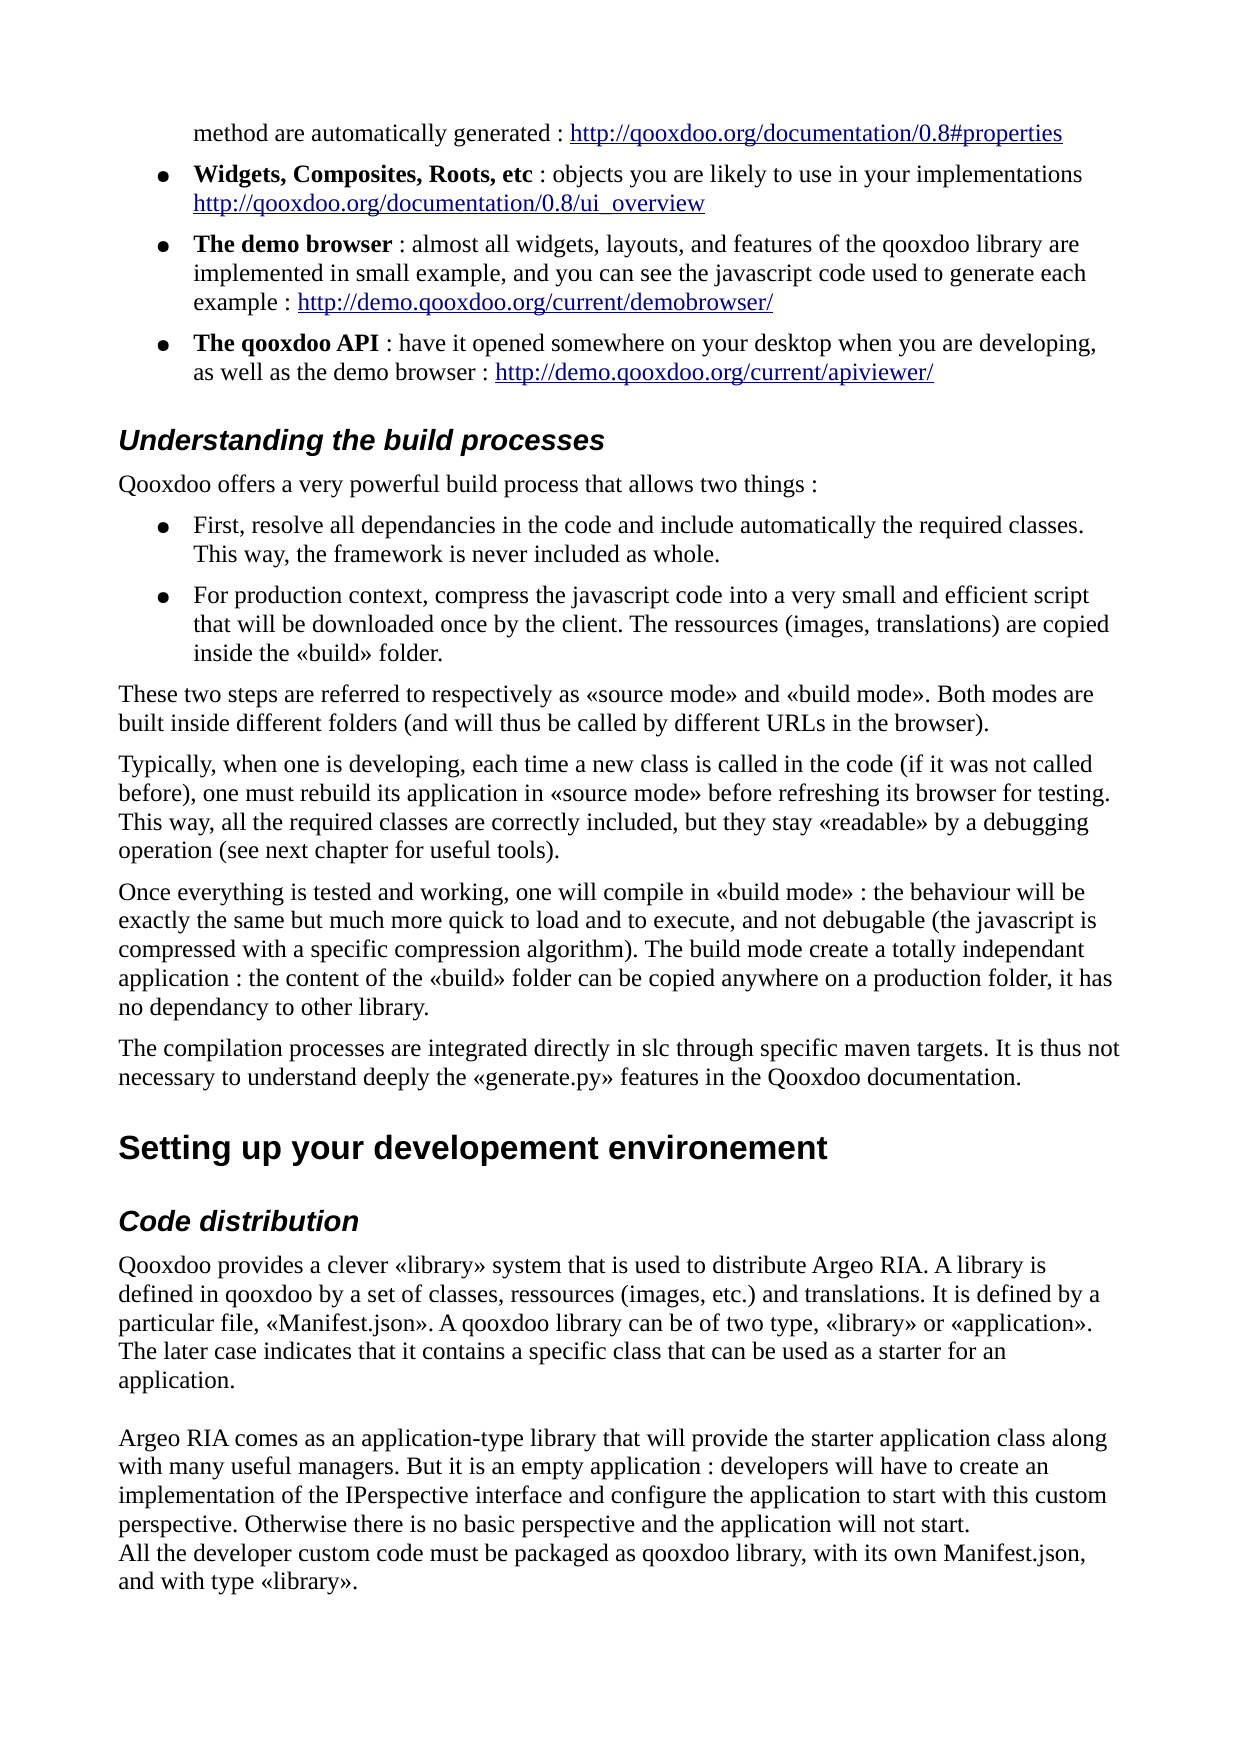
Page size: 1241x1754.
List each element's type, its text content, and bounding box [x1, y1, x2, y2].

text Typically, when one is developing, each time a new class is called in the code (if it was not called before), one must rebuild its application in «source mode» before refreshing its browser for testing. This way, all the required classes are correctly included, but they stay «readable» by a debugging operation (see next chapter for useful tools). [118, 749, 1122, 864]
text These two steps are referred to respectively as «source mode» and «build mode». Both modes are built inside different folders (and will thus be called by different URLs in the browser). [118, 679, 1122, 737]
text Qooxdoo offers a very powerful build process that allows two things : [118, 469, 1122, 498]
text Qooxdoo provides a clever «library» system that is used to distribute Argeo RIA. A library is defined in qooxdoo by a set of classes, ressources (images, etc.) and translations. It is defined by a particular file, «Manifest.json». A qooxdoo library can be of two type, «library» or «application». The later case indicates that it contains a specific class that can be used as a starter for an application. [118, 1250, 1122, 1394]
list First, resolve all dependancies in the code and include automatically the required classes. This way, the framework is never included as whole. [156, 510, 1122, 568]
list The demo browser : almost all widgets, layouts, and features of the qooxdoo library are implemented in small example, and you can see the javascript code used to generate each example : http://demo.qooxdoo.org/current/demobrowser/ [156, 229, 1122, 316]
subtitle Code distribution [118, 1204, 1122, 1238]
text The compilation processes are integrated directly in slc through specific maven targets. It is thus not necessary to understand deeply the «generate.py» features in the Qooxdoo documentation. [118, 1033, 1122, 1090]
text All the developer custom code must be packaged as qooxdoo library, with its own Manifest.json, and with type «library». [118, 1538, 1122, 1595]
list The qooxdoo API : have it opened somewhere on your desktop when you are developing, as well as the demo browser : http://demo.qooxdoo.org/current/apiviewer/ [156, 328, 1122, 386]
subtitle Setting up your developement environement [118, 1128, 1122, 1167]
list method are automatically generated : http://qooxdoo.org/documentation/0.8#properties [156, 118, 1122, 147]
text Argeo RIA comes as an application-type library that will provide the starter application class along with many useful managers. But it is an empty application : developers will have to create an implementation of the IPerspective interface and configure the application to start with this custom perspective. Otherwise there is no basic perspective and the application will not start. [118, 1423, 1122, 1538]
list For production context, compress the javascript code into a very small and efficient script that will be downloaded once by the client. The ressources (images, translations) are copied inside the «build» folder. [156, 580, 1122, 667]
subtitle Understanding the build processes [118, 423, 1122, 457]
list Widgets, Composites, Roots, etc : objects you are likely to use in your implementations http://qooxdoo.org/documentation/0.8/ui_overview [156, 159, 1122, 217]
text Once everything is tested and working, one will compile in «build mode» : the behaviour will be exactly the same but much more quick to load and to execute, and not debugable (the javascript is compressed with a specific compression algorithm). The build mode create a totally independant application : the content of the «build» folder can be copied anywhere on a production folder, it has no dependancy to other library. [118, 877, 1122, 1020]
